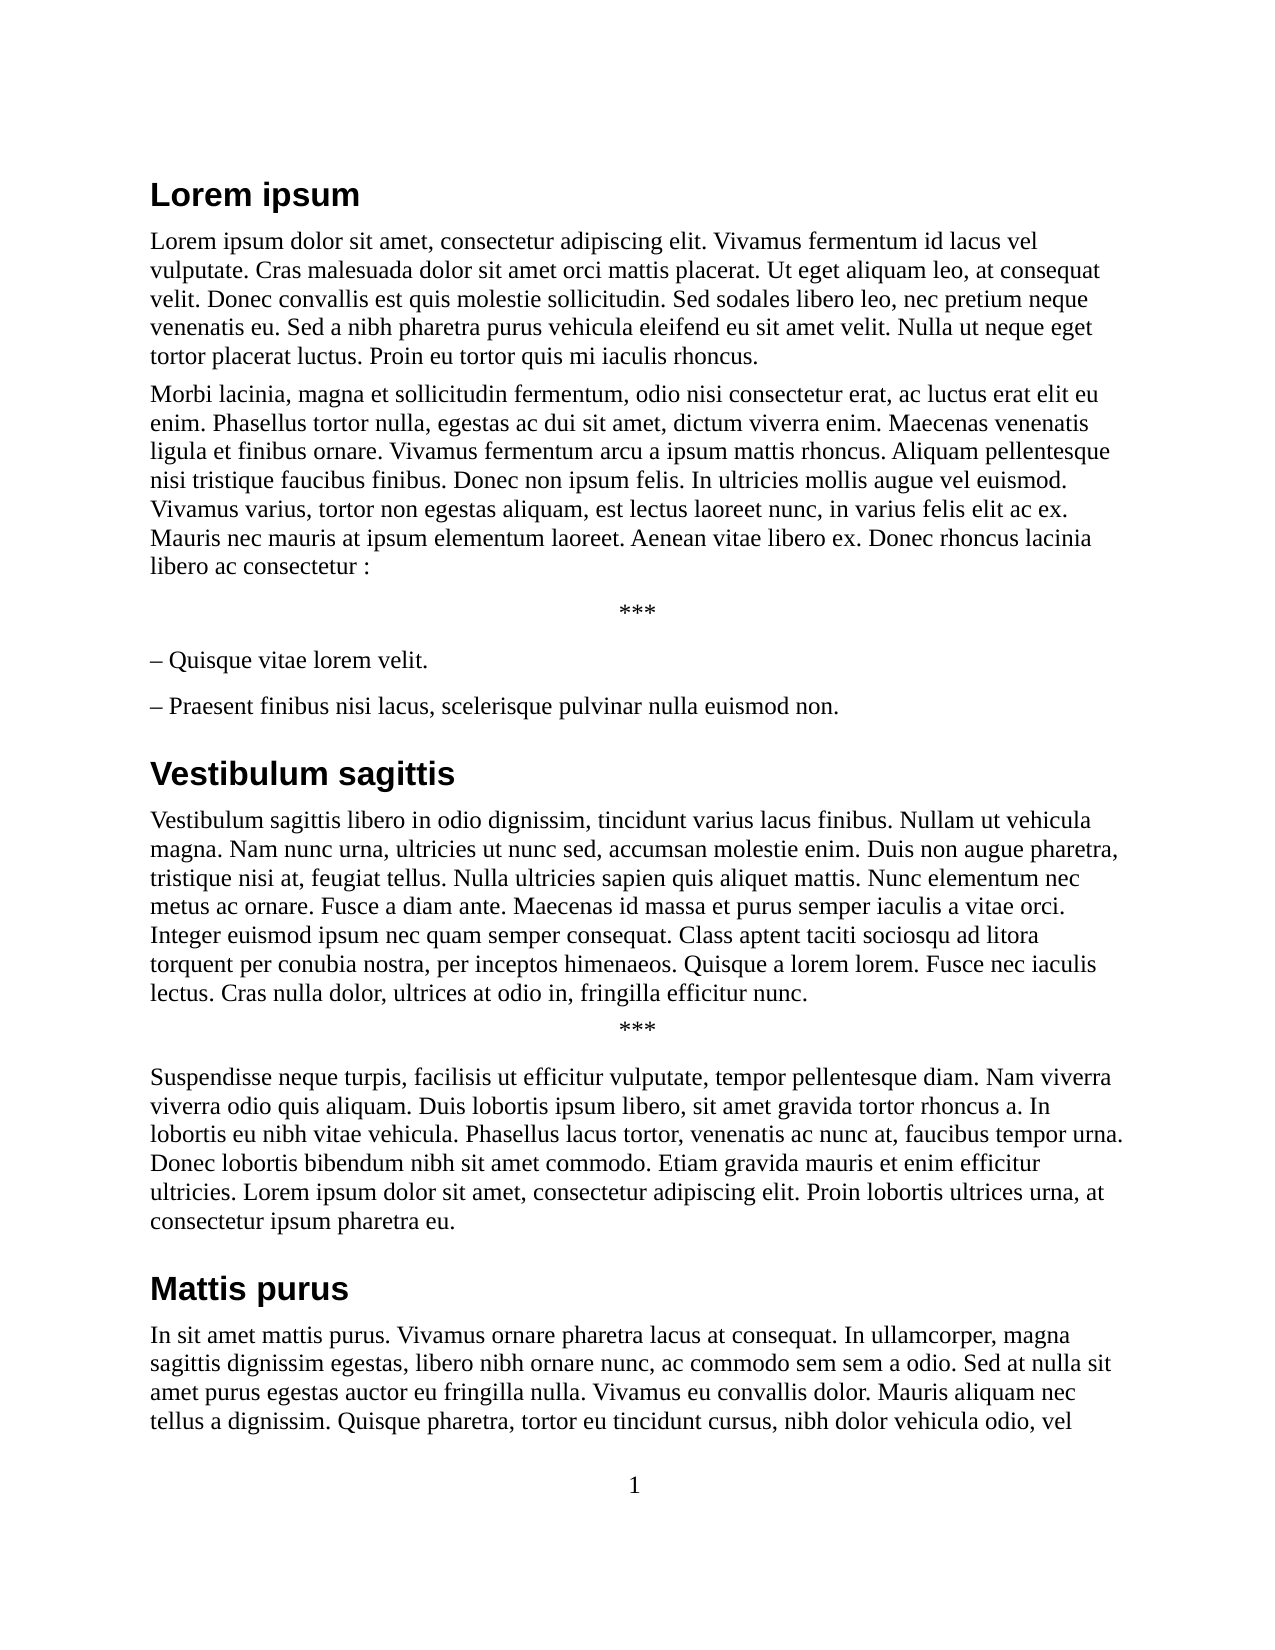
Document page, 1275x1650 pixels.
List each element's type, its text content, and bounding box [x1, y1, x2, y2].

subtitle Lorem ipsum [150, 175, 1125, 214]
text Vestibulum sagittis libero in odio dignissim, tincidunt varius lacus finibus. Nullam ut vehicula magna. Nam nunc urna, ultricies ut nunc sed, accumsan molestie enim. Duis non augue pharetra, tristique nisi at, feugiat tellus. Nulla ultricies sapien quis aliquet mattis. Nunc elementum nec metus ac ornare. Fusce a diam ante. Maecenas id massa et purus semper iaculis a vitae orci. Integer euismod ipsum nec quam semper consequat. Class aptent taciti sociosqu ad litora torquent per conubia nostra, per inceptos himenaeos. Quisque a lorem lorem. Fusce nec iaculis lectus. Cras nulla dolor, ultrices at odio in, fringilla efficitur nunc. [150, 805, 1125, 1006]
text *** [150, 598, 1125, 627]
text – Praesent finibus nisi lacus, scelerisque pulvinar nulla euismod non. [150, 691, 1125, 720]
text Suspendisse neque turpis, facilisis ut efficitur vulputate, tempor pellentesque diam. Nam viverra viverra odio quis aliquam. Duis lobortis ipsum libero, sit amet gravida tortor rhoncus a. In lobortis eu nibh vitae vehicula. Phasellus lacus tortor, venenatis ac nunc at, faucibus tempor urna. Donec lobortis bibendum nibh sit amet commodo. Etiam gravida mauris et enim efficitur ultricies. Lorem ipsum dolor sit amet, consectetur adipiscing elit. Proin lobortis ultrices urna, at consectetur ipsum pharetra eu. [150, 1062, 1125, 1234]
text *** [150, 1015, 1125, 1044]
text Morbi lacinia, magna et sollicitudin fermentum, odio nisi consectetur erat, ac luctus erat elit eu enim. Phasellus tortor nulla, egestas ac dui sit amet, dictum viverra enim. Maecenas venenatis ligula et finibus ornare. Vivamus fermentum arcu a ipsum mattis rhoncus. Aliquam pellentesque nisi tristique faucibus finibus. Donec non ipsum felis. In ultricies mollis augue vel euismod. Vivamus varius, tortor non egestas aliquam, est lectus laoreet nunc, in varius felis elit ac ex. Mauris nec mauris at ipsum elementum laoreet. Aenean vitae libero ex. Donec rhoncus lacinia libero ac consectetur : [150, 379, 1125, 580]
subtitle Vestibulum sagittis [150, 754, 1125, 793]
text – Quisque vitae lorem velit. [150, 645, 1125, 673]
text In sit amet mattis purus. Vivamus ornare pharetra lacus at consequat. In ullamcorper, magna sagittis dignissim egestas, libero nibh ornare nunc, ac commodo sem sem a odio. Sed at nulla sit amet purus egestas auctor eu fringilla nulla. Vivamus eu convallis dolor. Mauris aliquam nec tellus a dignissim. Quisque pharetra, tortor eu tincidunt cursus, nibh dolor vehicula odio, vel [150, 1320, 1125, 1435]
text Lorem ipsum dolor sit amet, consectetur adipiscing elit. Vivamus fermentum id lacus vel vulputate. Cras malesuada dolor sit amet orci mattis placerat. Ut eget aliquam leo, at consequat velit. Donec convallis est quis molestie sollicitudin. Sed sodales libero leo, nec pretium neque venenatis eu. Sed a nibh pharetra purus vehicula eleifend eu sit amet velit. Nulla ut neque eget tortor placerat luctus. Proin eu tortor quis mi iaculis rhoncus. [150, 226, 1125, 370]
subtitle Mattis purus [150, 1268, 1125, 1307]
